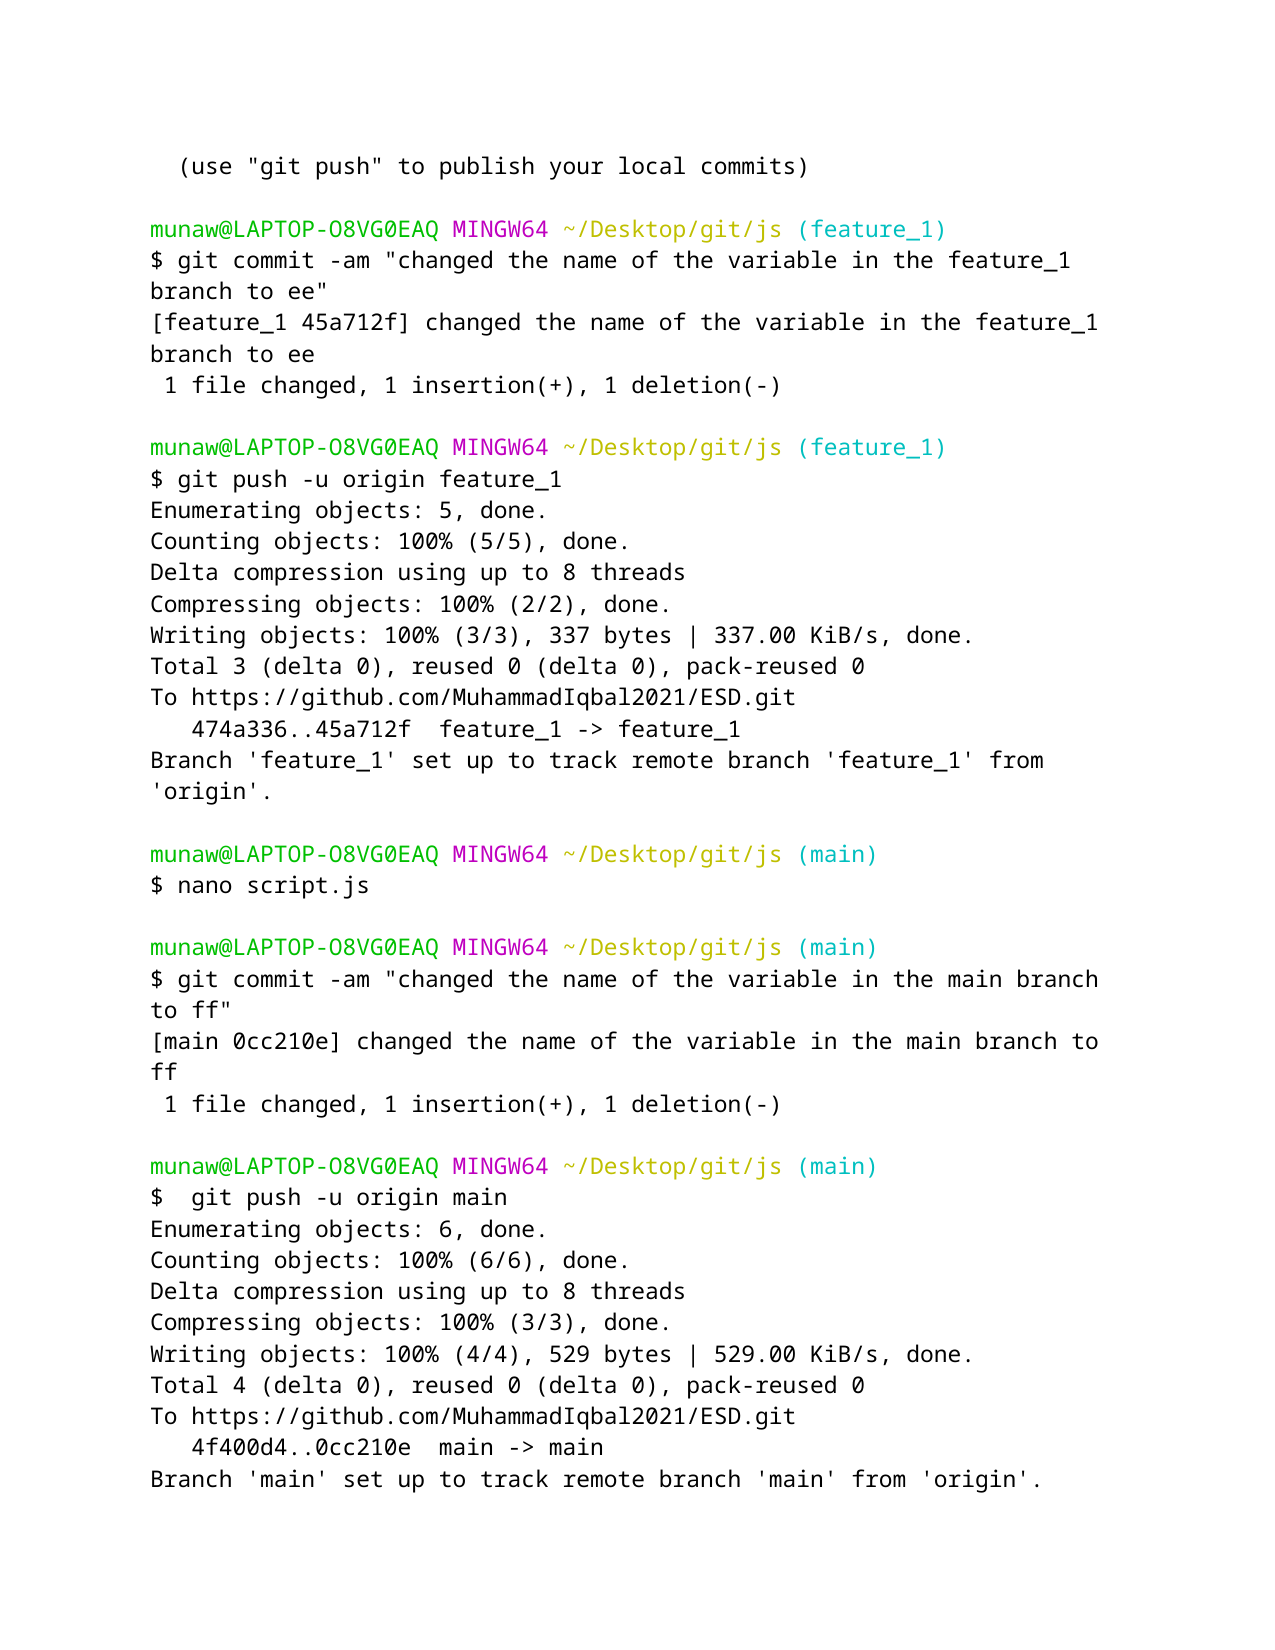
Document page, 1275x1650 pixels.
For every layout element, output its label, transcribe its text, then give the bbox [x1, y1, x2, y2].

text $ git commit -am "changed the name of the variable in the main branch to ff" [150, 962, 1125, 1025]
text Counting objects: 100% (6/6), done. [150, 1244, 1125, 1275]
text To https://github.com/MuhammadIqbal2021/ESD.git [150, 1400, 1125, 1431]
text Total 3 (delta 0), reused 0 (delta 0), pack-reused 0 [150, 650, 1125, 681]
text Writing objects: 100% (4/4), 529 bytes | 529.00 KiB/s, done. [150, 1337, 1125, 1369]
text munaw@LAPTOP-O8VG0EAQ MINGW64 ~/Desktop/git/js (feature_1) [150, 431, 1125, 462]
text $ git push -u origin feature_1 [150, 462, 1125, 494]
text Enumerating objects: 6, done. [150, 1212, 1125, 1244]
text (use "git push" to publish your local commits) [150, 150, 1125, 181]
text Total 4 (delta 0), reused 0 (delta 0), pack-reused 0 [150, 1369, 1125, 1400]
text Branch 'main' set up to track remote branch 'main' from 'origin'. [150, 1462, 1125, 1494]
text Compressing objects: 100% (2/2), done. [150, 587, 1125, 619]
text Writing objects: 100% (3/3), 337 bytes | 337.00 KiB/s, done. [150, 619, 1125, 650]
text munaw@LAPTOP-O8VG0EAQ MINGW64 ~/Desktop/git/js (main) [150, 837, 1125, 869]
text munaw@LAPTOP-O8VG0EAQ MINGW64 ~/Desktop/git/js (main) [150, 931, 1125, 962]
text [feature_1 45a712f] changed the name of the variable in the feature_1 branch to ee [150, 306, 1125, 369]
text 4f400d4..0cc210e main -> main [150, 1431, 1125, 1462]
text Delta compression using up to 8 threads [150, 556, 1125, 587]
text 1 file changed, 1 insertion(+), 1 deletion(-) [150, 1087, 1125, 1119]
text Compressing objects: 100% (3/3), done. [150, 1306, 1125, 1337]
text Enumerating objects: 5, done. [150, 494, 1125, 525]
text 474a336..45a712f feature_1 -> feature_1 [150, 712, 1125, 744]
text Counting objects: 100% (5/5), done. [150, 525, 1125, 556]
text munaw@LAPTOP-O8VG0EAQ MINGW64 ~/Desktop/git/js (feature_1) [150, 212, 1125, 244]
text [main 0cc210e] changed the name of the variable in the main branch to ff [150, 1025, 1125, 1087]
text Branch 'feature_1' set up to track remote branch 'feature_1' from 'origin'. [150, 744, 1125, 806]
text $ git commit -am "changed the name of the variable in the feature_1 branch to ee" [150, 244, 1125, 306]
text To https://github.com/MuhammadIqbal2021/ESD.git [150, 681, 1125, 712]
text $ git push -u origin main [150, 1181, 1125, 1212]
text munaw@LAPTOP-O8VG0EAQ MINGW64 ~/Desktop/git/js (main) [150, 1150, 1125, 1181]
text 1 file changed, 1 insertion(+), 1 deletion(-) [150, 369, 1125, 400]
text $ nano script.js [150, 869, 1125, 900]
text Delta compression using up to 8 threads [150, 1275, 1125, 1306]
